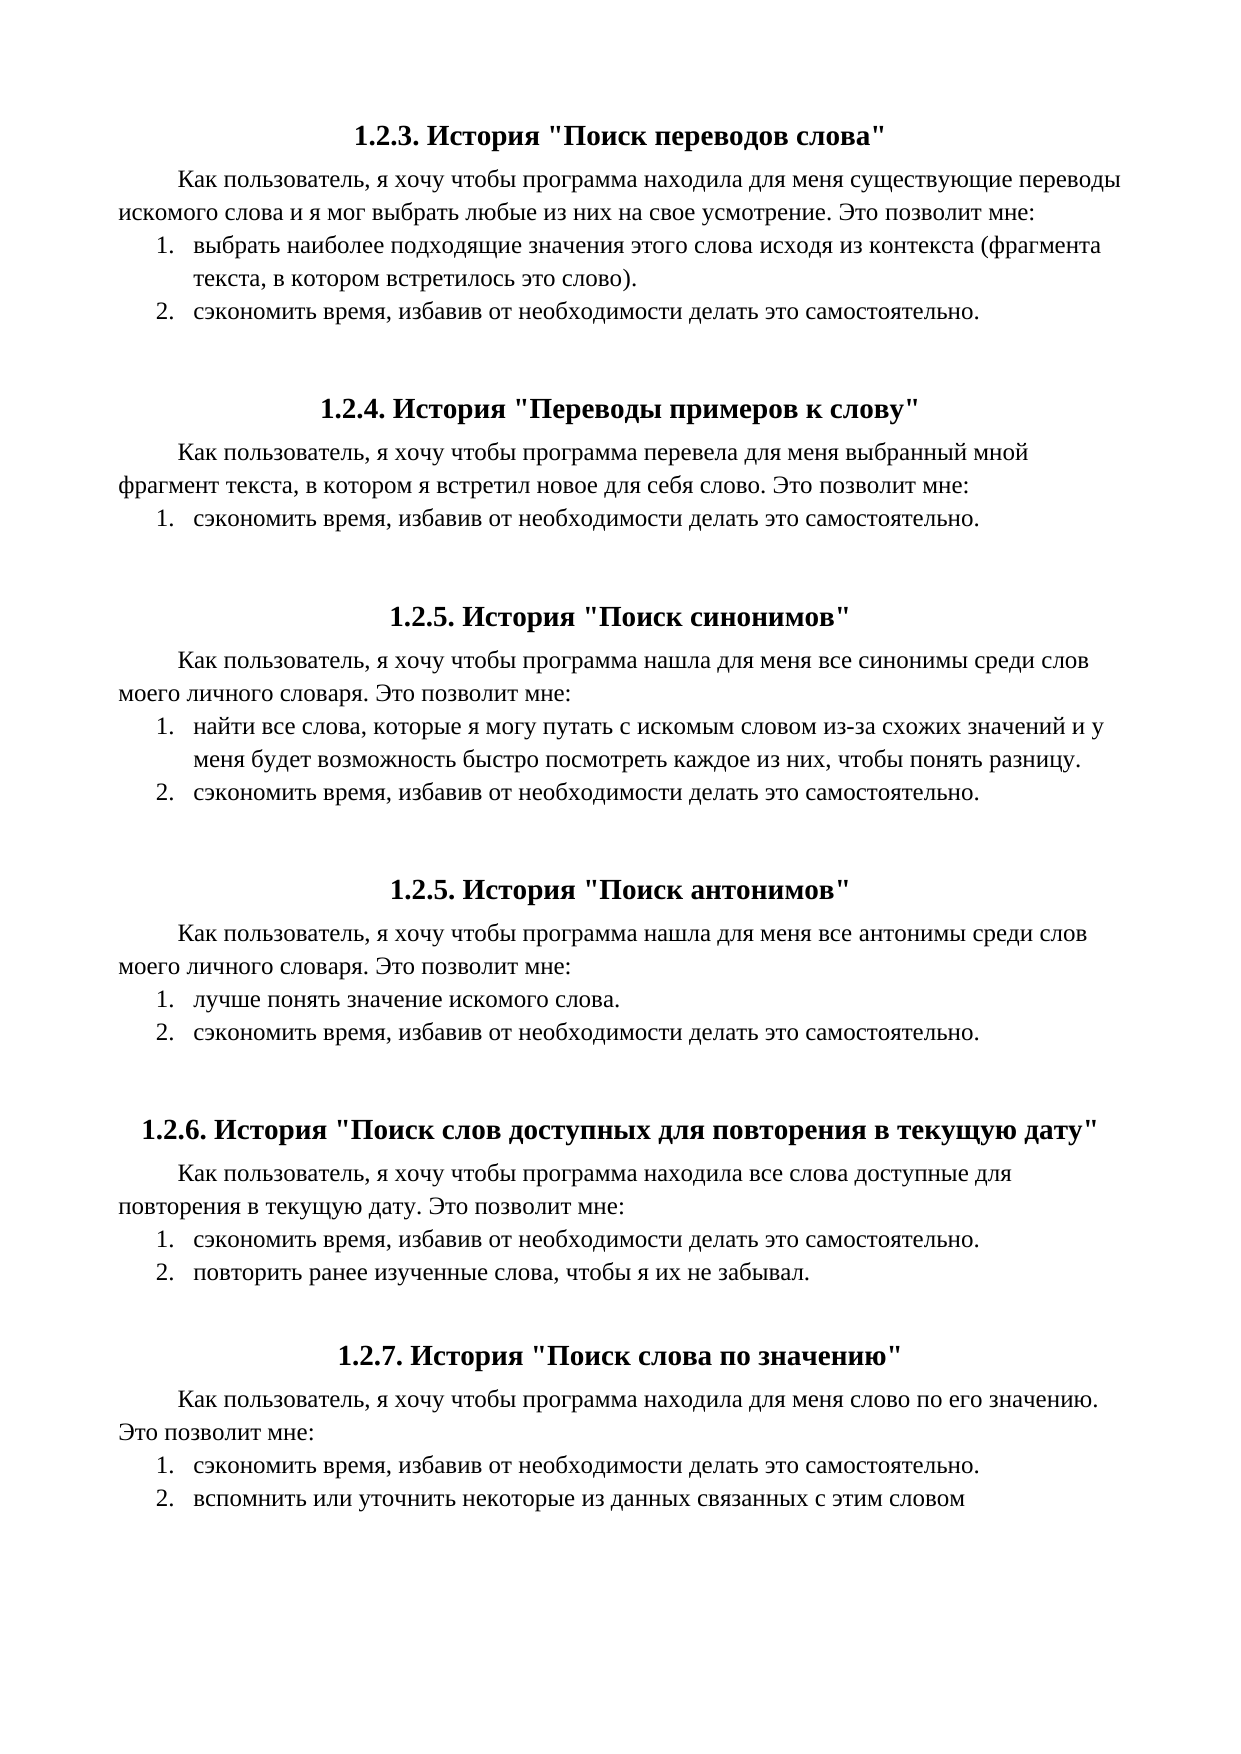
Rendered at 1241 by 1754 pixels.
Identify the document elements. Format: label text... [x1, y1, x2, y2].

text Как пользователь, я хочу чтобы программа находила для меня слово по его значению. Это позволит мне: [118, 1384, 1122, 1446]
subtitle 1.2.5. История "Поиск антонимов" [118, 872, 1122, 906]
text Как пользователь, я хочу чтобы программа находила для меня существующие переводы искомого слова и я мог выбрать любые из них на свое усмотрение. Это позволит мне: [118, 164, 1122, 226]
text Как пользователь, я хочу чтобы программа нашла для меня все синонимы среди слов моего личного словаря. Это позволит мне: [118, 645, 1122, 707]
subtitle 1.2.4. История "Переводы примеров к слову" [118, 391, 1122, 425]
subtitle 1.2.7. История "Поиск слова по значению" [118, 1338, 1122, 1372]
text Как пользователь, я хочу чтобы программа нашла для меня все антонимы среди слов моего личного словаря. Это позволит мне: [118, 918, 1122, 980]
text Как пользователь, я хочу чтобы программа находила все слова доступные для повторения в текущую дату. Это позволит мне: [118, 1158, 1122, 1220]
list сэкономить время, избавив от необходимости делать это самостоятельно. [156, 777, 1122, 806]
text Как пользователь, я хочу чтобы программа перевела для меня выбранный мной фрагмент текста, в котором я встретил новое для себя слово. Это позволит мне: [118, 437, 1122, 499]
list выбрать наиболее подходящие значения этого слова исходя из контекста (фрагмента текста, в котором встретилось это слово). [156, 230, 1122, 292]
list вспомнить или уточнить некоторые из данных связанных с этим словом [156, 1483, 1122, 1512]
subtitle 1.2.3. История "Поиск переводов слова" [118, 118, 1122, 152]
list сэкономить время, избавив от необходимости делать это самостоятельно. [156, 296, 1122, 325]
list найти все слова, которые я могу путать с искомым словом из-за схожих значений и у меня будет возможность быстро посмотреть каждое из них, чтобы понять разницу. [156, 711, 1122, 773]
subtitle 1.2.6. История "Поиск слов доступных для повторения в текущую дату" [118, 1112, 1122, 1146]
subtitle 1.2.5. История "Поиск синонимов" [118, 599, 1122, 632]
list сэкономить время, избавив от необходимости делать это самостоятельно. [156, 503, 1122, 532]
list сэкономить время, избавив от необходимости делать это самостоятельно. [156, 1017, 1122, 1046]
list сэкономить время, избавив от необходимости делать это самостоятельно. [156, 1224, 1122, 1253]
list повторить ранее изученные слова, чтобы я их не забывал. [156, 1257, 1122, 1286]
list лучше понять значение искомого слова. [156, 984, 1122, 1013]
list сэкономить время, избавив от необходимости делать это самостоятельно. [156, 1450, 1122, 1479]
